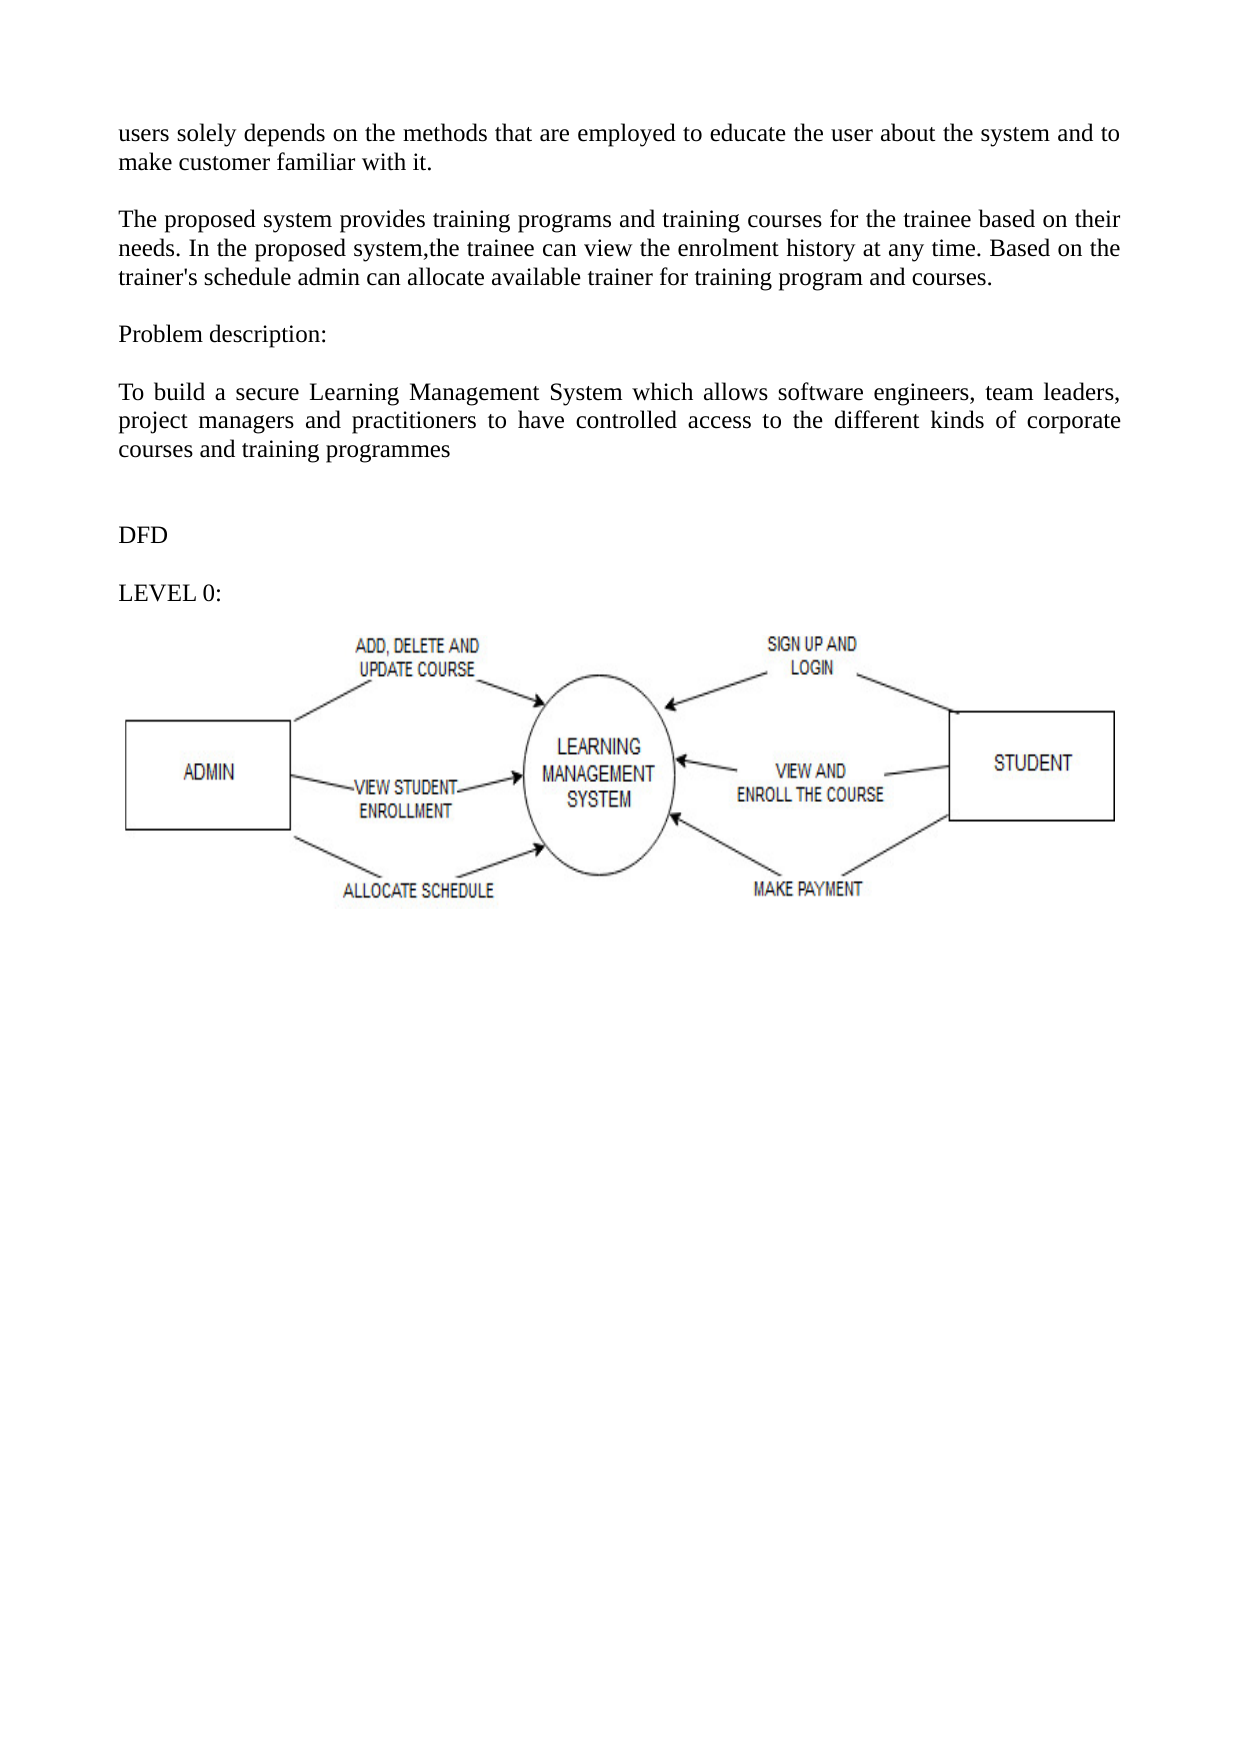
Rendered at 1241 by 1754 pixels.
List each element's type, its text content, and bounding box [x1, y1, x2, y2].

text To build a secure Learning Management System which allows software engineers, team leaders, project managers and practitioners to have controlled access to the different kinds of corporate courses and training programmes [118, 377, 1122, 463]
text LEVEL 0: [118, 578, 1122, 607]
picture [125, 635, 1115, 909]
text Problem description: [118, 319, 1122, 348]
text The proposed system provides training programs and training courses for the trainee based on their needs. In the proposed system,the trainee can view the enrolment history at any time. Based on the trainer's schedule admin can allocate available trainer for training program and courses. [118, 204, 1122, 291]
text users solely depends on the methods that are employed to educate the user about the system and to make customer familiar with it. [118, 118, 1122, 176]
text DFD [118, 521, 1122, 549]
